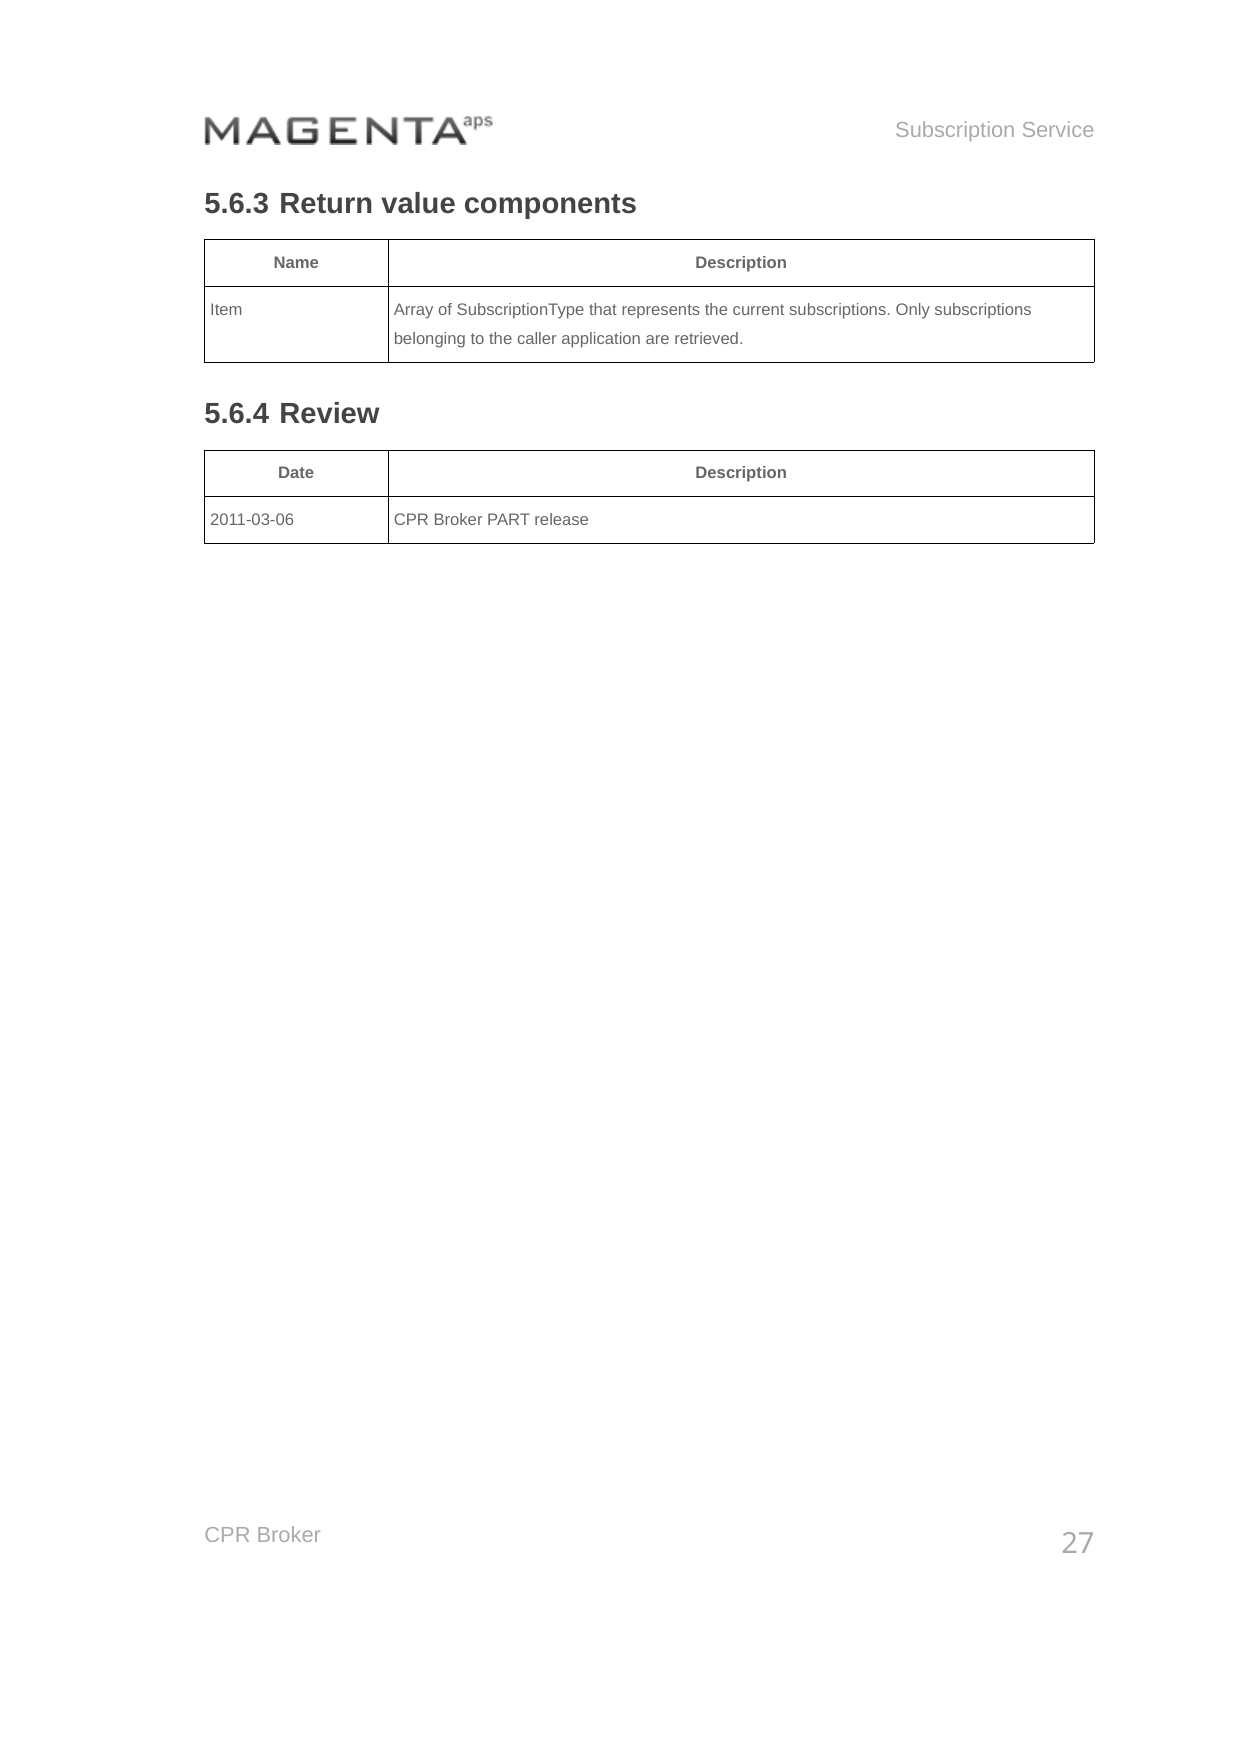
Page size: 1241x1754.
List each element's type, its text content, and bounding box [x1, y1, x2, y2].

table_header Date [205, 451, 388, 496]
table_cell Array of SubscriptionType that represents the current subscriptions. Only subscriptions belonging to the caller application are retrieved. [389, 287, 1094, 362]
table_header Name [205, 240, 388, 286]
subtitle Return value components [204, 166, 1094, 225]
table_header Description [389, 451, 1094, 496]
table_cell 2011-03-06 [205, 497, 388, 543]
picture [204, 116, 494, 145]
table_header Description [389, 240, 1094, 286]
table_cell CPR Broker PART release [389, 497, 1094, 543]
table_cell Item [205, 287, 388, 362]
subtitle Review [204, 377, 1094, 435]
